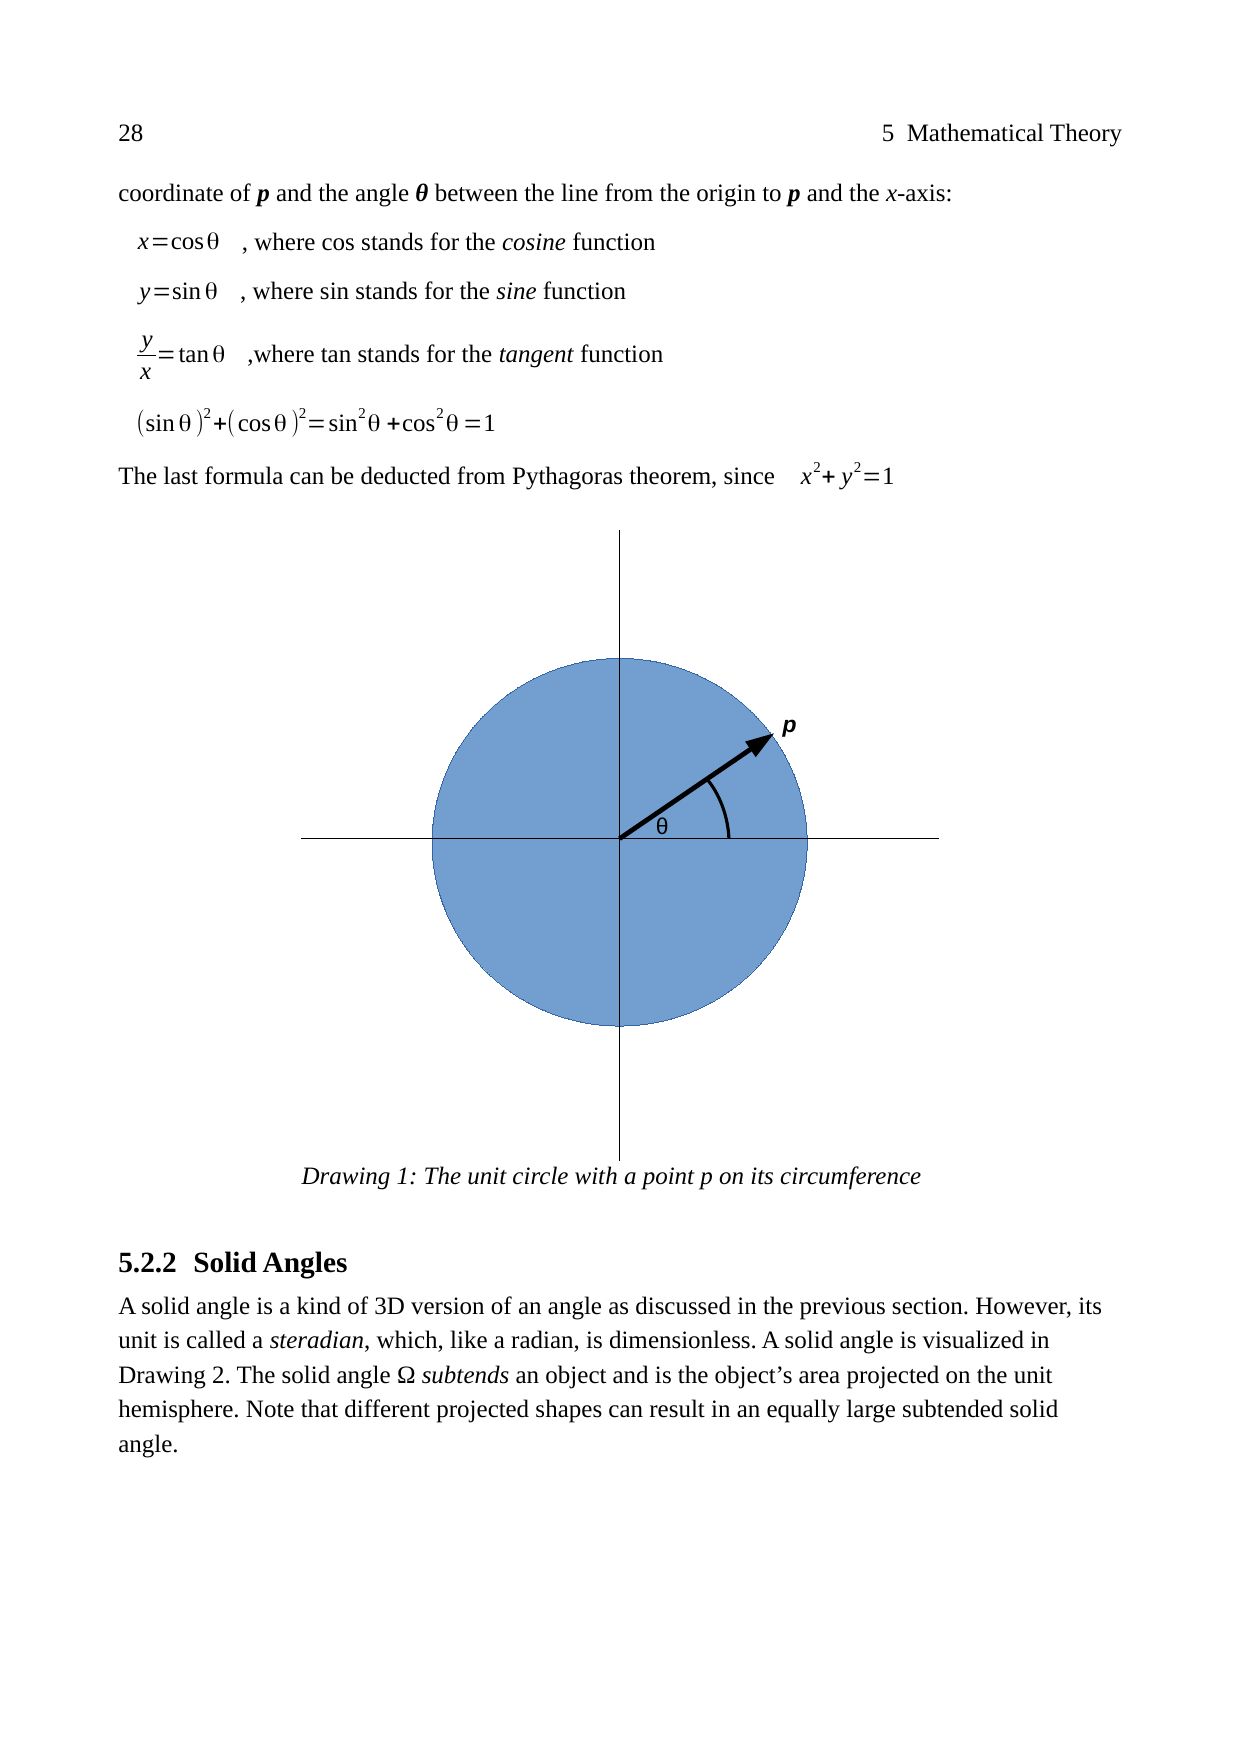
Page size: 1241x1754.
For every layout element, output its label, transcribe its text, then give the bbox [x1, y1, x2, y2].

text coordinate of p and the angle θ between the line from the origin to p and the x-axis: [118, 178, 1122, 207]
text , where sin stands for the sine function [118, 276, 1122, 305]
text Drawing 1: The unit circle with a point p on its circumference [301, 543, 619, 838]
text Drawing 1: The unit circle with a point p on its circumference [301, 839, 939, 1190]
subtitle Solid Angles [118, 1244, 1122, 1278]
text , where cos stands for the cosine function [118, 227, 1122, 256]
text ,where tan stands for the tangent function [118, 325, 1122, 384]
text The last formula can be deducted from Pythagoras theorem, since [118, 458, 1122, 489]
text Drawing 1: The unit circle with a point p on its circumference [620, 543, 939, 838]
text A solid angle is a kind of 3D version of an angle as discussed in the previous section. However, its unit is called a steradian, which, like a radian, is dimensionless. A solid angle is visualized in Drawing 2. The solid angle Ω subtends an object and is the object’s area projected on the unit hemisphere. Note that different projected shapes can result in an equally large subtended solid angle. [118, 1291, 1122, 1457]
